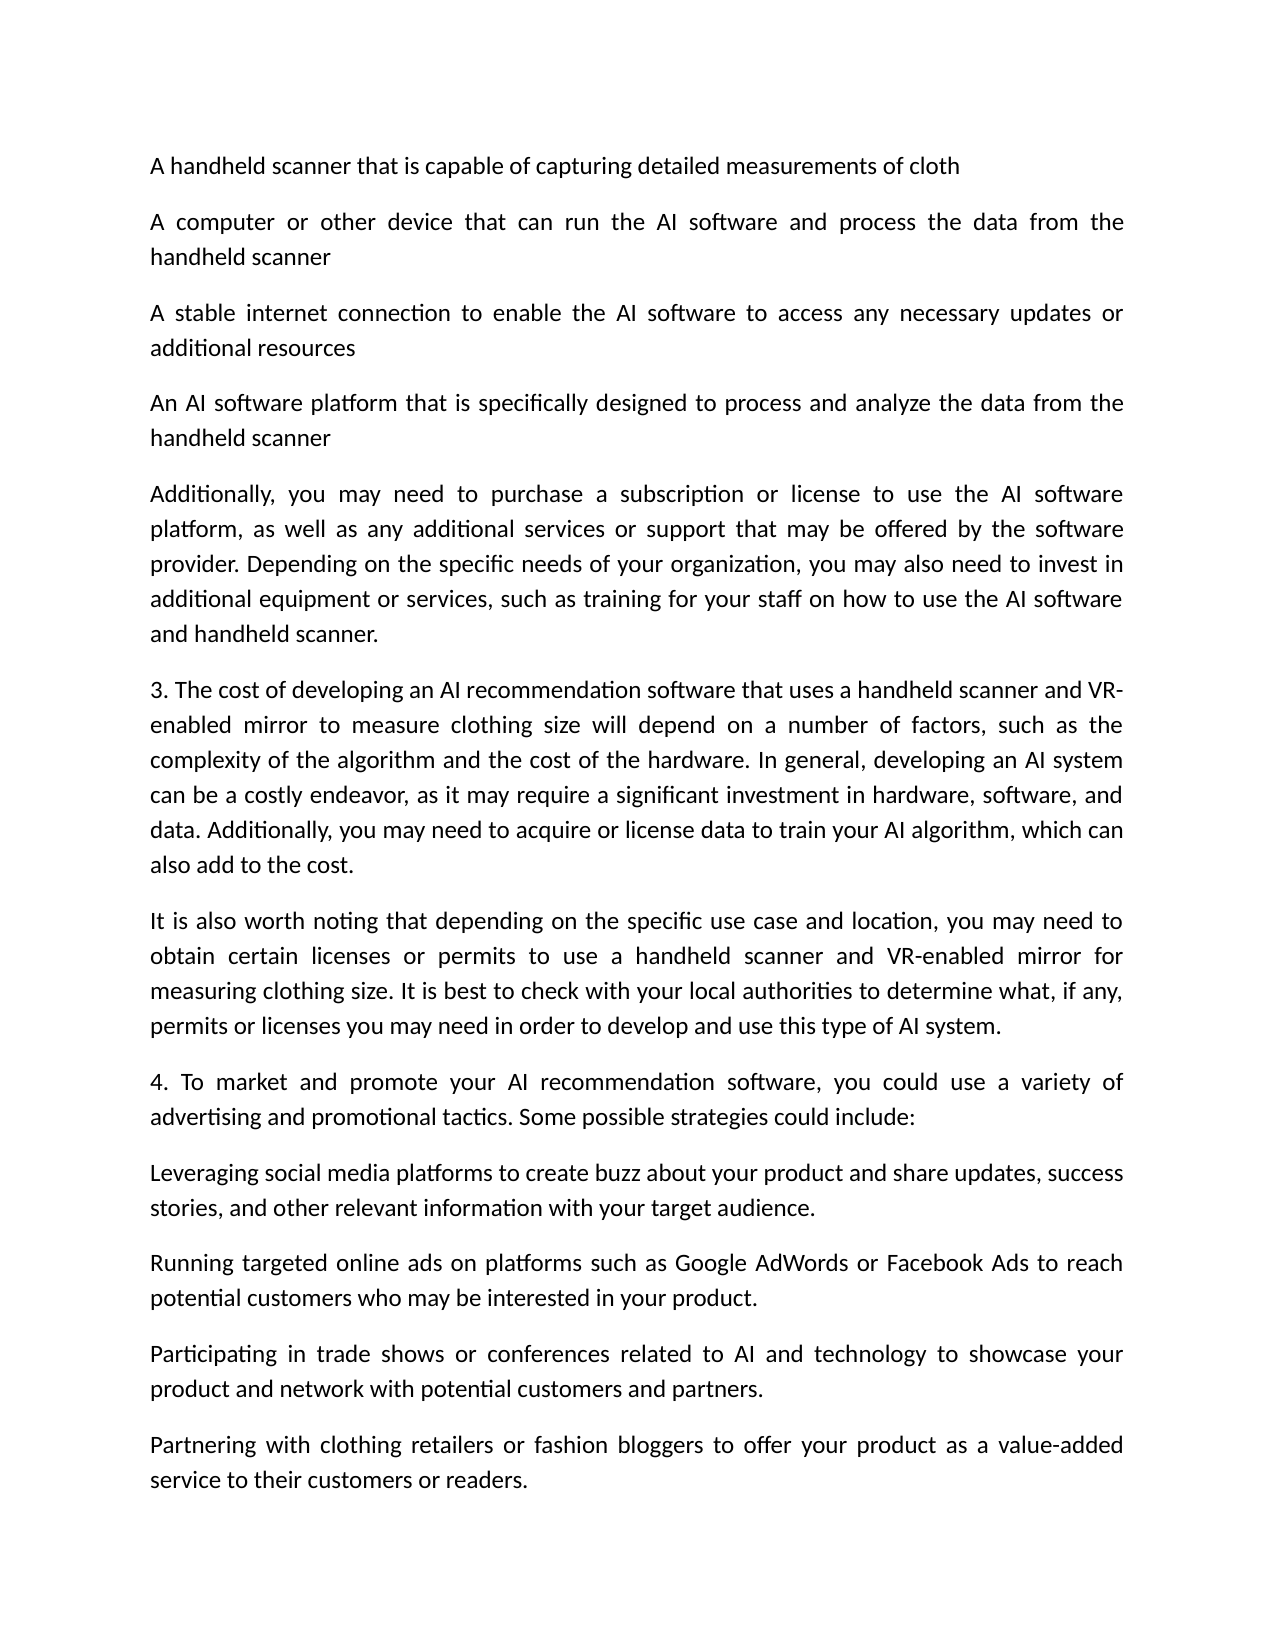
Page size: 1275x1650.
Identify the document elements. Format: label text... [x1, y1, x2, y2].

text Running targeted online ads on platforms such as Google AdWords or Facebook Ads to reach potential customers who may be interested in your product. [150, 1247, 1125, 1313]
text A stable internet connection to enable the AI software to access any necessary updates or additional resources [150, 297, 1125, 362]
text Additionally, you may need to purchase a subscription or license to use the AI software platform, as well as any additional services or support that may be offered by the software provider. Depending on the specific needs of your organization, you may also need to invest in additional equipment or services, such as training for your staff on how to use the AI software and handheld scanner. [150, 478, 1125, 649]
text A handheld scanner that is capable of capturing detailed measurements of cloth [150, 150, 1125, 181]
text It is also worth noting that depending on the specific use case and location, you may need to obtain certain licenses or permits to use a handheld scanner and VR-enabled mirror for measuring clothing size. It is best to check with your local authorities to determine what, if any, permits or licenses you may need in order to develop and use this type of AI system. [150, 905, 1125, 1041]
text 4. To market and promote your AI recommendation software, you could use a variety of advertising and promotional tactics. Some possible strategies could include: [150, 1066, 1125, 1131]
text Leveraging social media platforms to create buzz about your product and share updates, success stories, and other relevant information with your target audience. [150, 1157, 1125, 1222]
text 3. The cost of developing an AI recommendation software that uses a handheld scanner and VR-enabled mirror to measure clothing size will depend on a number of factors, such as the complexity of the algorithm and the cost of the hardware. In general, developing an AI system can be a costly endeavor, as it may require a significant investment in hardware, software, and data. Additionally, you may need to acquire or license data to train your AI algorithm, which can also add to the cost. [150, 674, 1125, 880]
text Participating in trade shows or conferences related to AI and technology to showcase your product and network with potential customers and partners. [150, 1338, 1125, 1404]
text Partnering with clothing retailers or fashion bloggers to offer your product as a value-added service to their customers or readers. [150, 1429, 1125, 1495]
text An AI software platform that is specifically designed to process and analyze the data from the handheld scanner [150, 387, 1125, 453]
text A computer or other device that can run the AI software and process the data from the handheld scanner [150, 206, 1125, 271]
